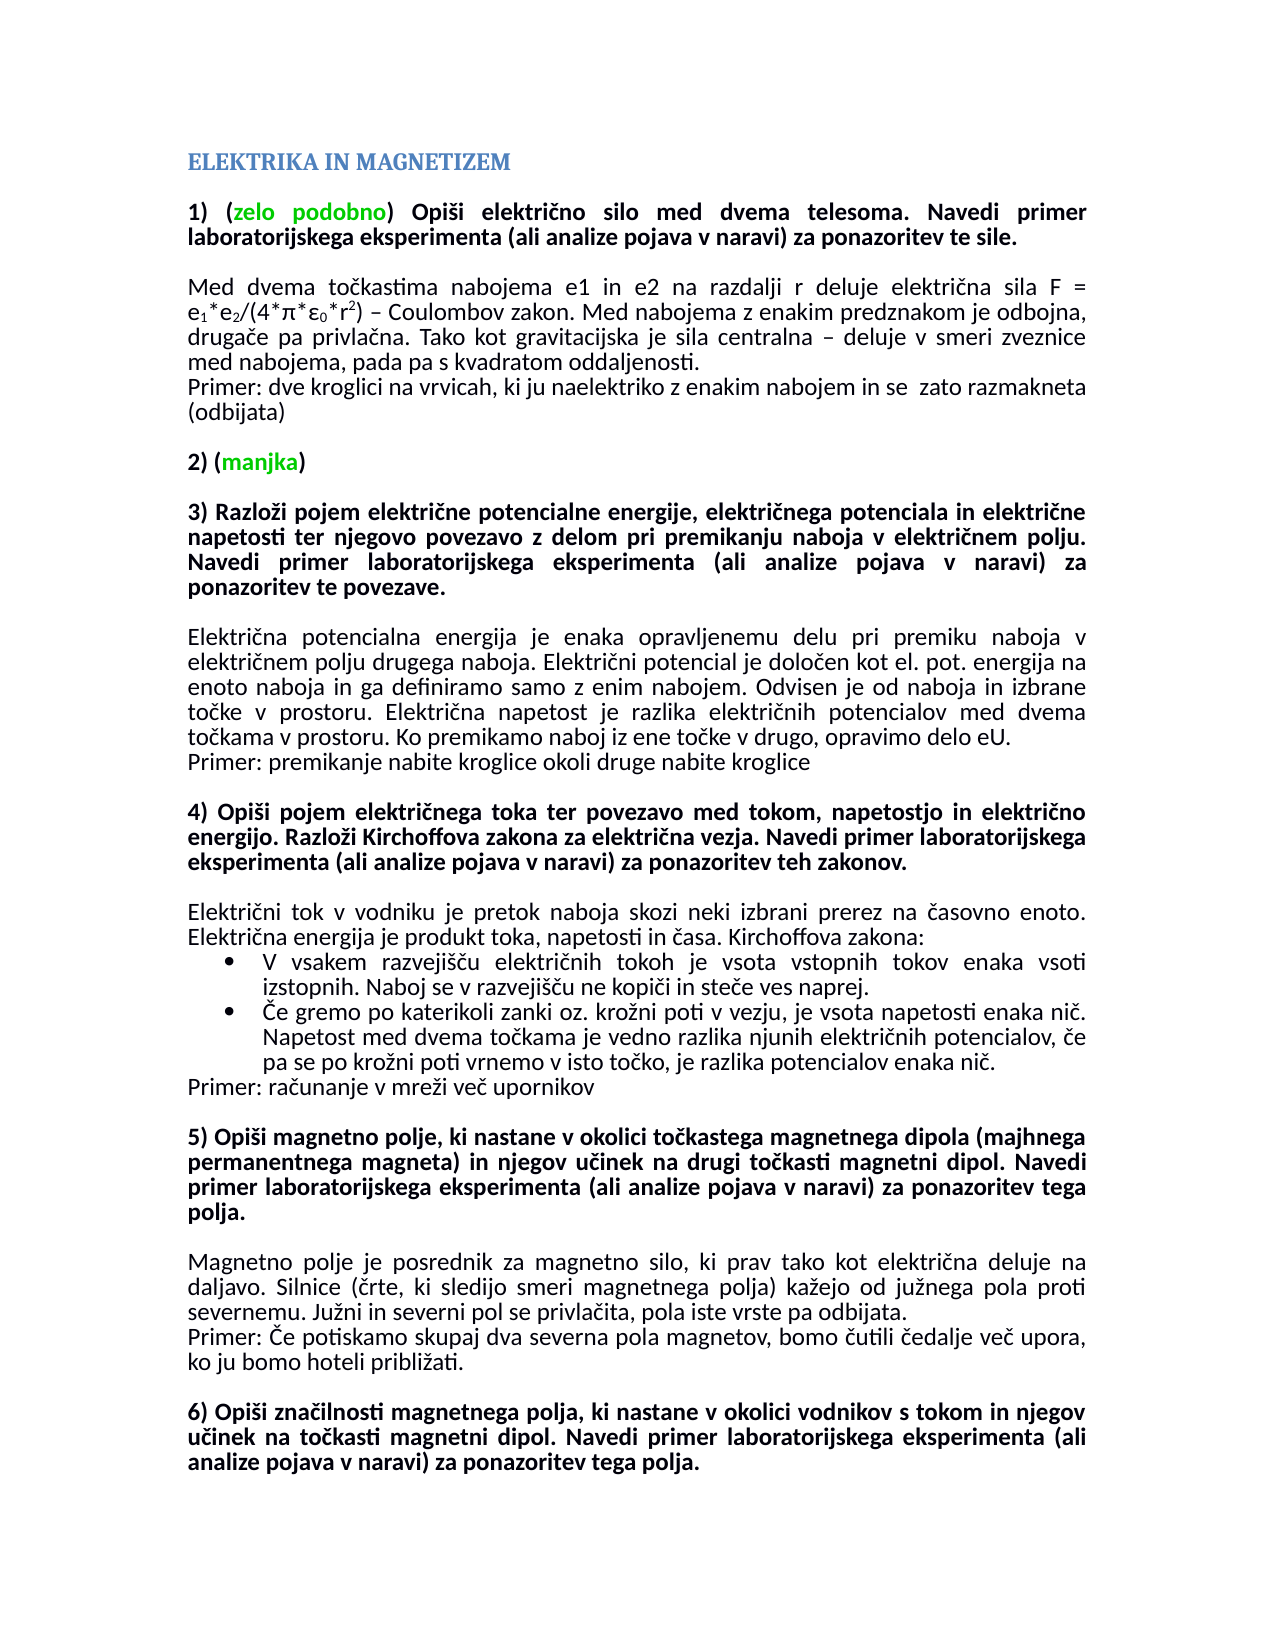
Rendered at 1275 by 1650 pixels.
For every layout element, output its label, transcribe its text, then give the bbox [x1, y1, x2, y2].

text Primer: Če potiskamo skupaj dva severna pola magnetov, bomo čutili čedalje več upora, ko ju bomo hoteli približati. [187, 1325, 1087, 1375]
text Primer: računanje v mreži več upornikov [187, 1075, 1087, 1100]
list Če gremo po katerikoli zanki oz. krožni poti v vezju, je vsota napetosti enaka nič. Napetost med dvema točkama je vedno razlika njunih električnih potencialov, če pa se po krožni poti vrnemo v isto točko, je razlika potencialov enaka nič. [225, 1000, 1087, 1075]
list V vsakem razvejišču električnih tokoh je vsota vstopnih tokov enaka vsoti izstopnih. Naboj se v razvejišču ne kopiči in steče ves naprej. [225, 950, 1087, 1000]
text Električna potencialna energija je enaka opravljenemu delu pri premiku naboja v električnem polju drugega naboja. Električni potencial je določen kot el. pot. energija na enoto naboja in ga definiramo samo z enim nabojem. Odvisen je od naboja in izbrane točke v prostoru. Električna napetost je razlika električnih potencialov med dvema točkama v prostoru. Ko premikamo naboj iz ene točke v drugo, opravimo delo eU. [187, 625, 1087, 750]
text 6) Opiši značilnosti magnetnega polja, ki nastane v okolici vodnikov s tokom in njegov učinek na točkasti magnetni dipol. Navedi primer laboratorijskega eksperimenta (ali analize pojava v naravi) za ponazoritev tega polja. [187, 1400, 1087, 1475]
text 3) Razloži pojem električne potencialne energije, električnega potenciala in električne napetosti ter njegovo povezavo z delom pri premikanju naboja v električnem polju. Navedi primer laboratorijskega eksperimenta (ali analize pojava v naravi) za ponazoritev te povezave. [187, 500, 1087, 600]
text 1) (zelo podobno) Opiši električno silo med dvema telesoma. Navedi primer laboratorijskega eksperimenta (ali analize pojava v naravi) za ponazoritev te sile. [187, 200, 1087, 250]
text 2) (manjka) [187, 450, 1087, 475]
text ELEKTRIKA IN MAGNETIZEM [187, 150, 1087, 175]
text Primer: dve kroglici na vrvicah, ki ju naelektriko z enakim nabojem in se zato razmakneta (odbijata) [187, 375, 1087, 425]
text Magnetno polje je posrednik za magnetno silo, ki prav tako kot električna deluje na daljavo. Silnice (črte, ki sledijo smeri magnetnega polja) kažejo od južnega pola proti severnemu. Južni in severni pol se privlačita, pola iste vrste pa odbijata. [187, 1250, 1087, 1325]
text Med dvema točkastima nabojema e1 in e2 na razdalji r deluje električna sila F = e1*e2/(4*π*ε0*r2) – Coulombov zakon. Med nabojema z enakim predznakom je odbojna, drugače pa privlačna. Tako kot gravitacijska je sila centralna – deluje v smeri zveznice med nabojema, pada pa s kvadratom oddaljenosti. [187, 275, 1087, 375]
text 4) Opiši pojem električnega toka ter povezavo med tokom, napetostjo in električno energijo. Razloži Kirchoffova zakona za električna vezja. Navedi primer laboratorijskega eksperimenta (ali analize pojava v naravi) za ponazoritev teh zakonov. [187, 800, 1087, 875]
text Primer: premikanje nabite kroglice okoli druge nabite kroglice [187, 750, 1087, 775]
text 5) Opiši magnetno polje, ki nastane v okolici točkastega magnetnega dipola (majhnega permanentnega magneta) in njegov učinek na drugi točkasti magnetni dipol. Navedi primer laboratorijskega eksperimenta (ali analize pojava v naravi) za ponazoritev tega polja. [187, 1125, 1087, 1225]
text Električni tok v vodniku je pretok naboja skozi neki izbrani prerez na časovno enoto. Električna energija je produkt toka, napetosti in časa. Kirchoffova zakona: [187, 900, 1087, 950]
